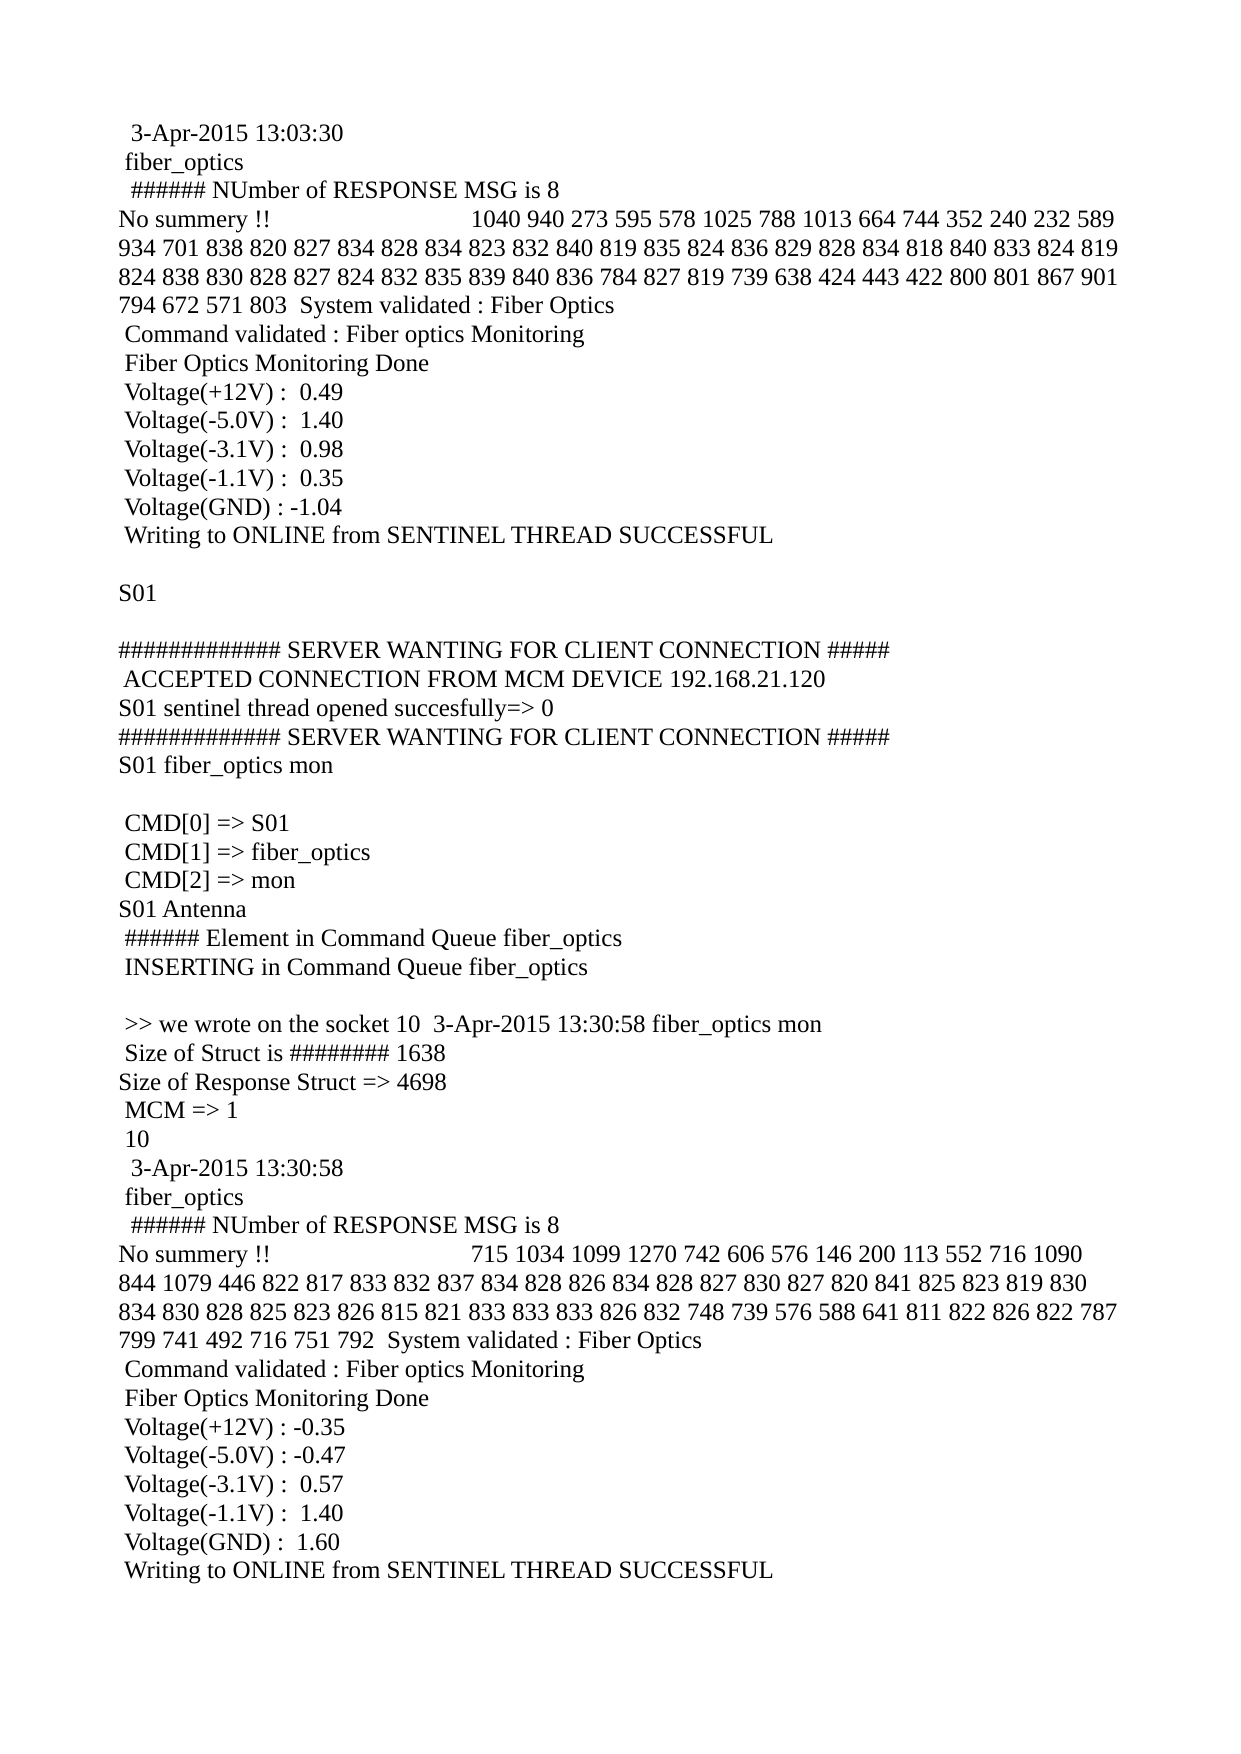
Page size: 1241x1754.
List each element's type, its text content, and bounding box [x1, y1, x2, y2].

text Voltage(+12V) : 0.49 [118, 377, 1122, 406]
text Voltage(-1.1V) : 0.35 [118, 463, 1122, 492]
text Voltage(-5.0V) : 1.40 [118, 406, 1122, 434]
text Voltage(+12V) : -0.35 [118, 1412, 1122, 1441]
text Command validated : Fiber optics Monitoring [118, 1354, 1122, 1383]
text Fiber Optics Monitoring Done [118, 348, 1122, 377]
text ############# SERVER WANTING FOR CLIENT CONNECTION ##### [118, 722, 1122, 751]
text Voltage(-5.0V) : -0.47 [118, 1441, 1122, 1469]
text S01 [118, 578, 1122, 607]
text INSERTING in Command Queue fiber_optics [118, 952, 1122, 981]
text Fiber Optics Monitoring Done [118, 1383, 1122, 1412]
text ###### Element in Command Queue fiber_optics [118, 923, 1122, 952]
text Command validated : Fiber optics Monitoring [118, 319, 1122, 348]
text Writing to ONLINE from SENTINEL THREAD SUCCESSFUL [118, 521, 1122, 549]
text fiber_optics [118, 147, 1122, 176]
text CMD[2] => mon [118, 866, 1122, 894]
text CMD[1] => fiber_optics [118, 837, 1122, 866]
text Writing to ONLINE from SENTINEL THREAD SUCCESSFUL [118, 1556, 1122, 1584]
text Voltage(-1.1V) : 1.40 [118, 1498, 1122, 1527]
text fiber_optics [118, 1182, 1122, 1211]
text 3-Apr-2015 13:03:30 [118, 118, 1122, 147]
text MCM => 1 [118, 1096, 1122, 1124]
text S01 sentinel thread opened succesfully=> 0 [118, 693, 1122, 722]
text Voltage(-3.1V) : 0.57 [118, 1469, 1122, 1498]
text ###### NUmber of RESPONSE MSG is 8 [118, 176, 1122, 204]
text No summery !! 1040 940 273 595 578 1025 788 1013 664 744 352 240 232 589 934 701 838 820 827 834 828 834 823 832 840 819 835 824 836 829 828 834 818 840 833 824 819 824 838 830 828 827 824 832 835 839 840 836 784 827 819 739 638 424 443 422 800 801 867 901 794 672 571 803 System validated : Fiber Optics [118, 204, 1122, 319]
text ###### NUmber of RESPONSE MSG is 8 [118, 1211, 1122, 1239]
text 3-Apr-2015 13:30:58 [118, 1153, 1122, 1182]
text 10 [118, 1124, 1122, 1153]
text CMD[0] => S01 [118, 808, 1122, 837]
text Voltage(GND) : 1.60 [118, 1527, 1122, 1556]
text Size of Response Struct => 4698 [118, 1067, 1122, 1096]
text No summery !! 715 1034 1099 1270 742 606 576 146 200 113 552 716 1090 844 1079 446 822 817 833 832 837 834 828 826 834 828 827 830 827 820 841 825 823 819 830 834 830 828 825 823 826 815 821 833 833 833 826 832 748 739 576 588 641 811 822 826 822 787 799 741 492 716 751 792 System validated : Fiber Optics [118, 1239, 1122, 1354]
text Voltage(GND) : -1.04 [118, 492, 1122, 521]
text Voltage(-3.1V) : 0.98 [118, 434, 1122, 463]
text S01 Antenna [118, 894, 1122, 923]
text Size of Struct is ######## 1638 [118, 1038, 1122, 1067]
text ACCEPTED CONNECTION FROM MCM DEVICE 192.168.21.120 [118, 664, 1122, 693]
text ############# SERVER WANTING FOR CLIENT CONNECTION ##### [118, 636, 1122, 664]
text S01 fiber_optics mon [118, 751, 1122, 779]
text >> we wrote on the socket 10 3-Apr-2015 13:30:58 fiber_optics mon [118, 1009, 1122, 1038]
